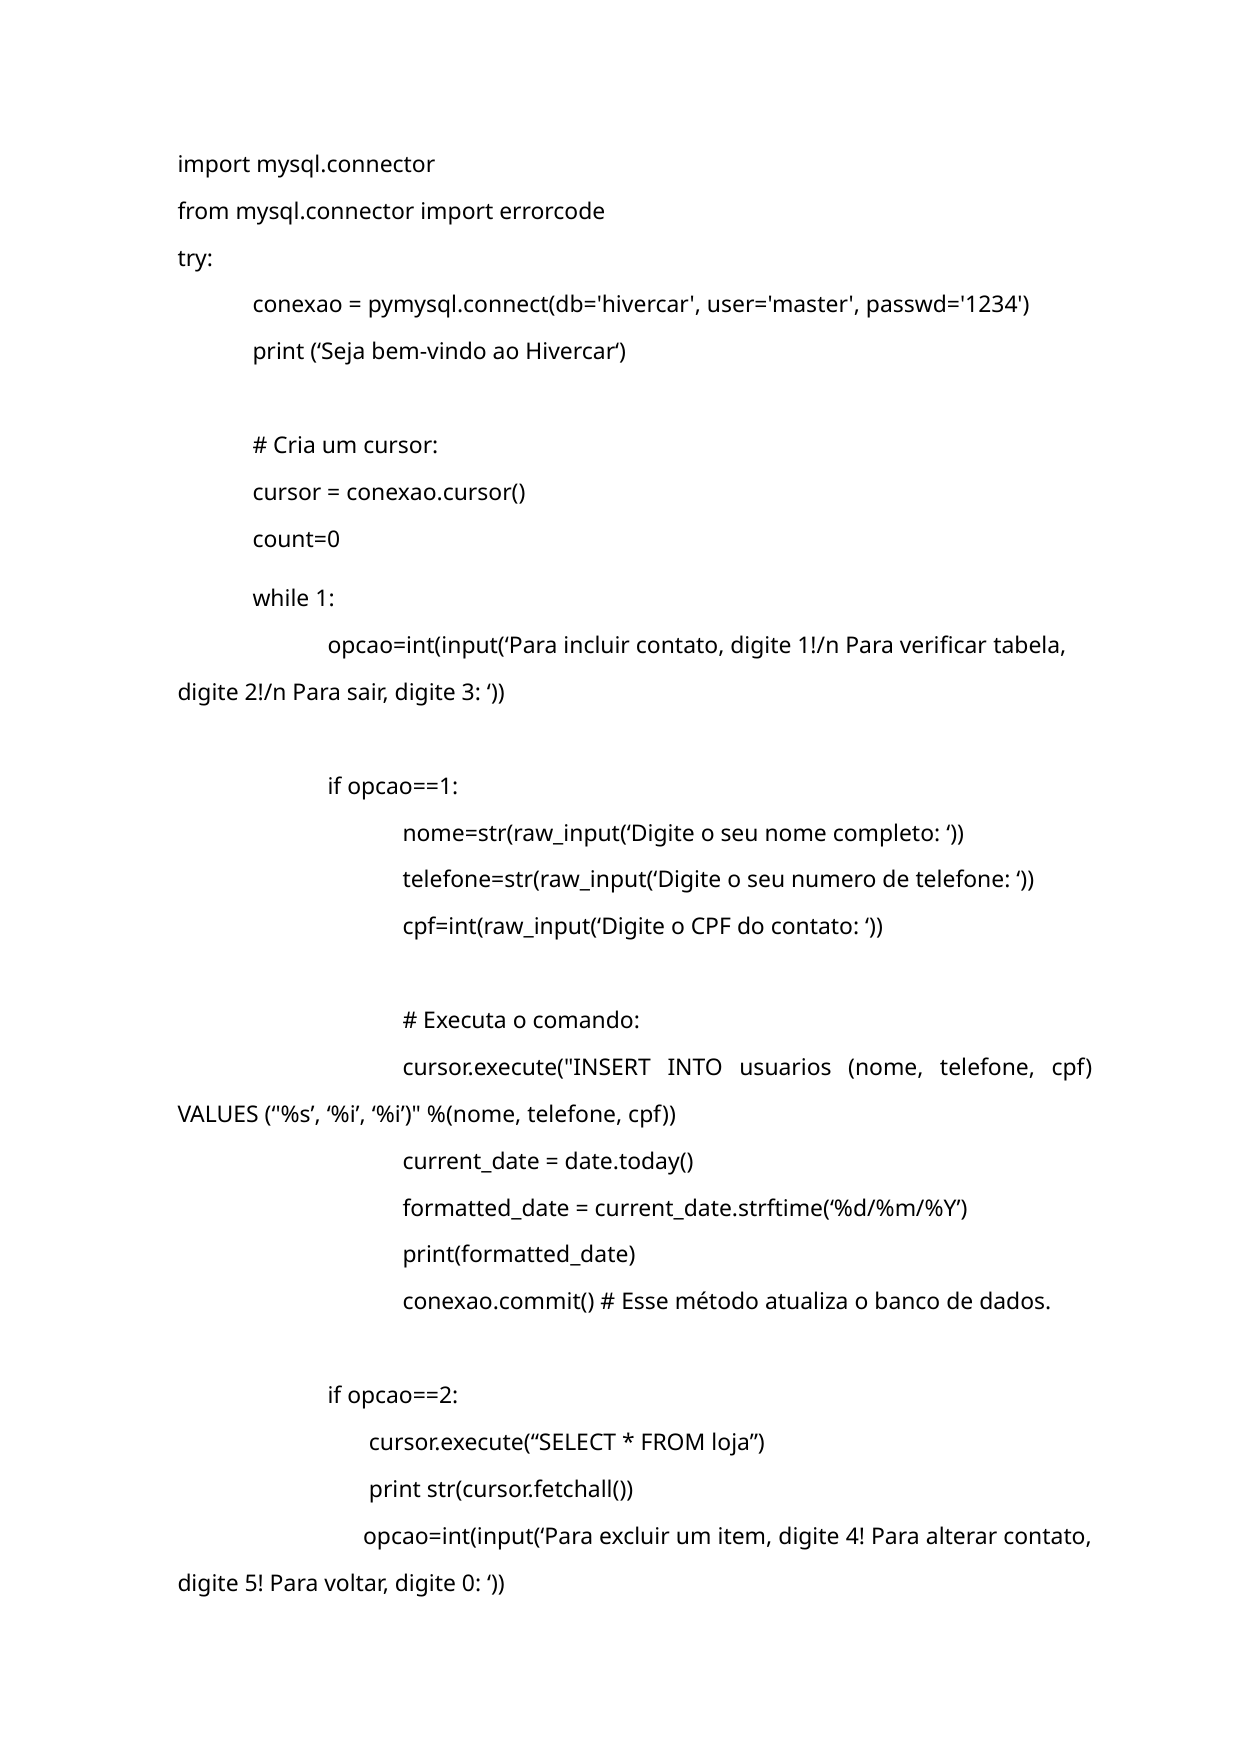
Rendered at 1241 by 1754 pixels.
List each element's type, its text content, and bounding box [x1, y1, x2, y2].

text count=0 [177, 523, 1092, 554]
text conexao.commit() # Esse método atualiza o banco de dados. [177, 1285, 1092, 1316]
text cpf=int(raw_input(‘Digite o CPF do contato: ‘)) [177, 910, 1092, 941]
text cursor = conexao.cursor() [177, 476, 1092, 507]
text current_date = date.today() [177, 1144, 1092, 1176]
text if opcao==2: cursor.execute(“SELECT * FROM loja”) print str(cursor.fetchall()) opcao=int(input(‘Para excluir um item, digite 4! Para alterar contato, digite 5! Para voltar, digite 0: ‘)) [177, 1379, 1092, 1598]
text import mysql.connector [177, 148, 1092, 179]
text from mysql.connector import errorcode [177, 194, 1092, 226]
text formatted_date = current_date.strftime(‘%d/%m/%Y’) [177, 1191, 1092, 1223]
text telefone=str(raw_input(‘Digite o seu numero de telefone: ‘)) [177, 863, 1092, 894]
text # Cria um cursor: [177, 429, 1092, 460]
text cursor.execute("INSERT INTO usuarios (nome, telefone, cpf) VALUES (‘'%s’, ‘%i’, ‘%i’)" %(nome, telefone, cpf)) [177, 1051, 1092, 1129]
text if opcao==1: nome=str(raw_input(‘Digite o seu nome completo: ‘)) [177, 769, 1092, 848]
text while 1: opcao=int(input(‘Para incluir contato, digite 1!/n Para verificar tabela, digite 2!/n Para sair, digite 3: ‘)) [177, 582, 1092, 707]
text print(formatted_date) [177, 1238, 1092, 1269]
text # Executa o comando: [177, 1004, 1092, 1035]
text print (‘Seja bem-vindo ao Hivercar‘) [177, 335, 1092, 366]
text conexao = pymysql.connect(db='hivercar', user='master', passwd='1234') [177, 288, 1092, 319]
text try: [177, 241, 1092, 273]
